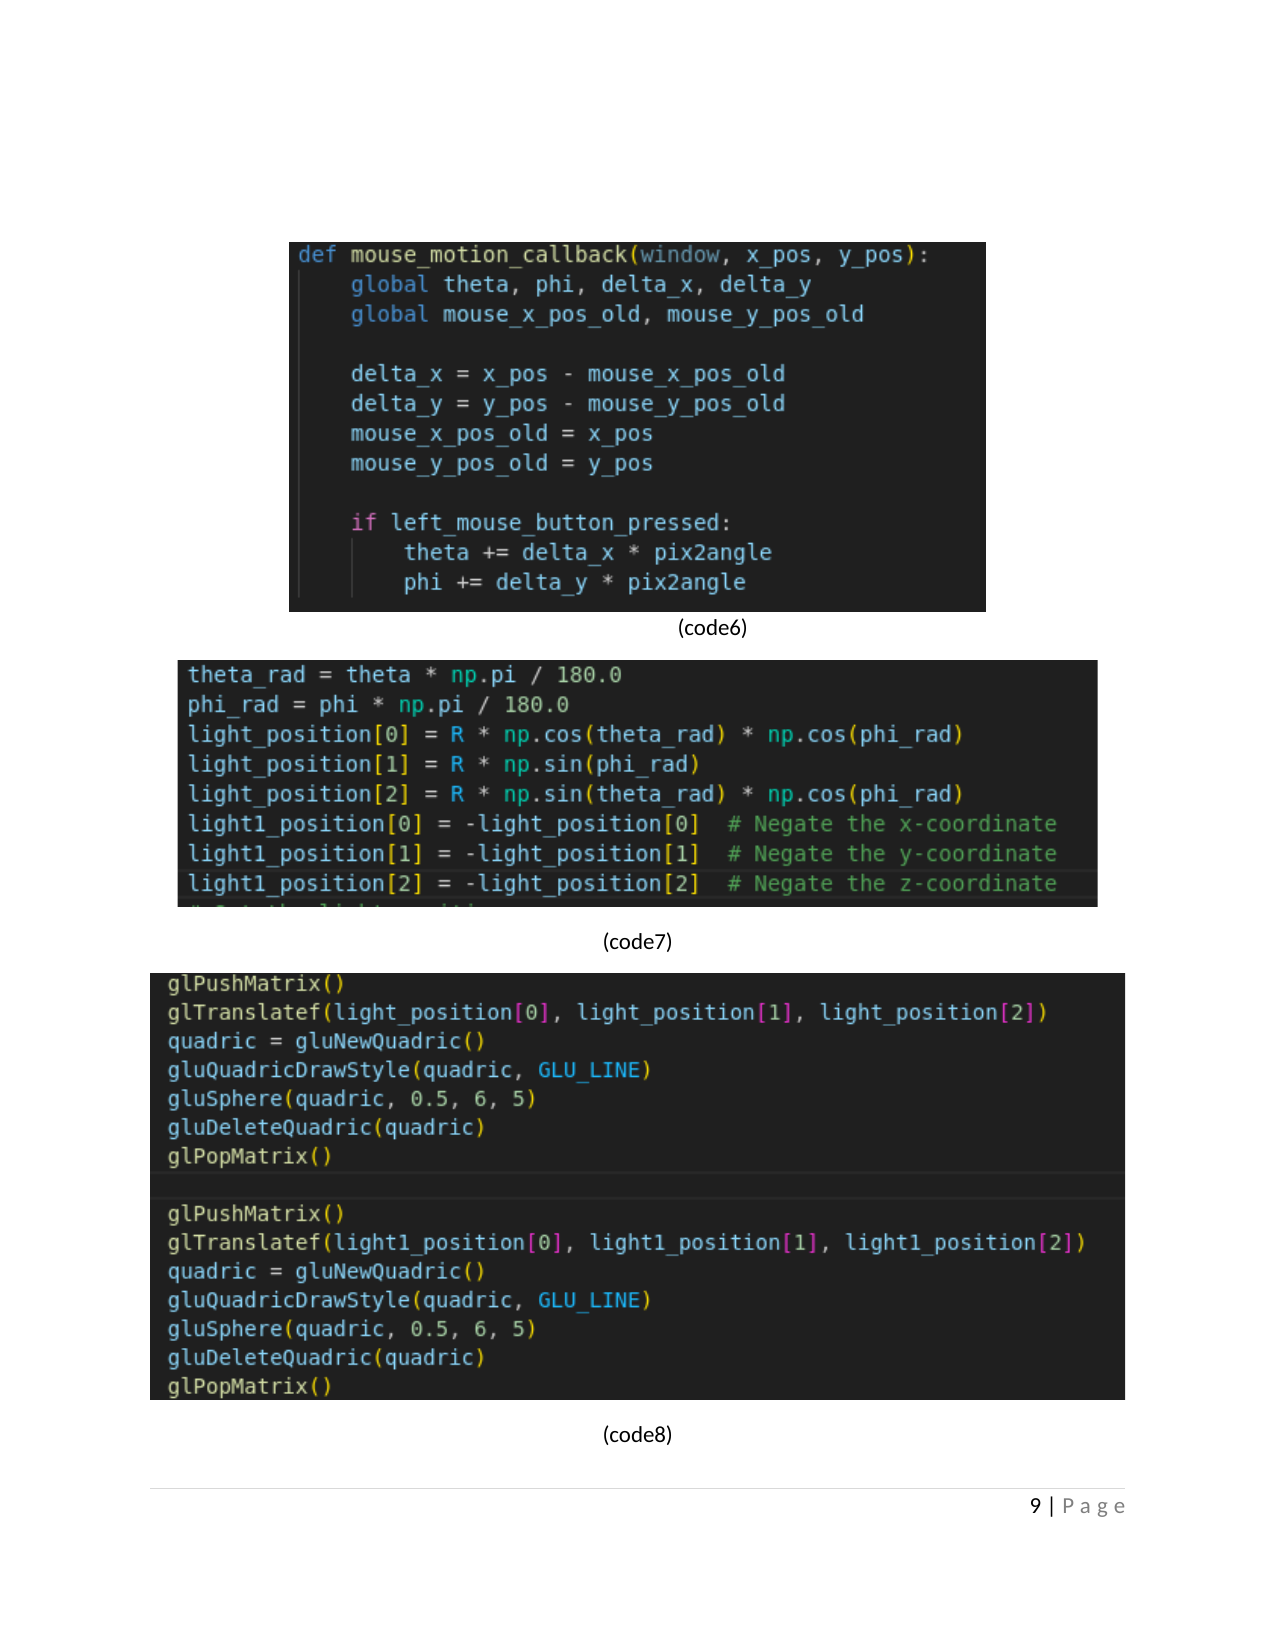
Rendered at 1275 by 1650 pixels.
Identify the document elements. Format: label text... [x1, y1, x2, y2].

picture [150, 973, 1125, 1400]
picture [177, 660, 1098, 907]
picture [289, 242, 986, 612]
text (code8) [150, 1400, 1125, 1448]
text (code7) [150, 660, 1125, 955]
text (code6) [150, 613, 1125, 642]
